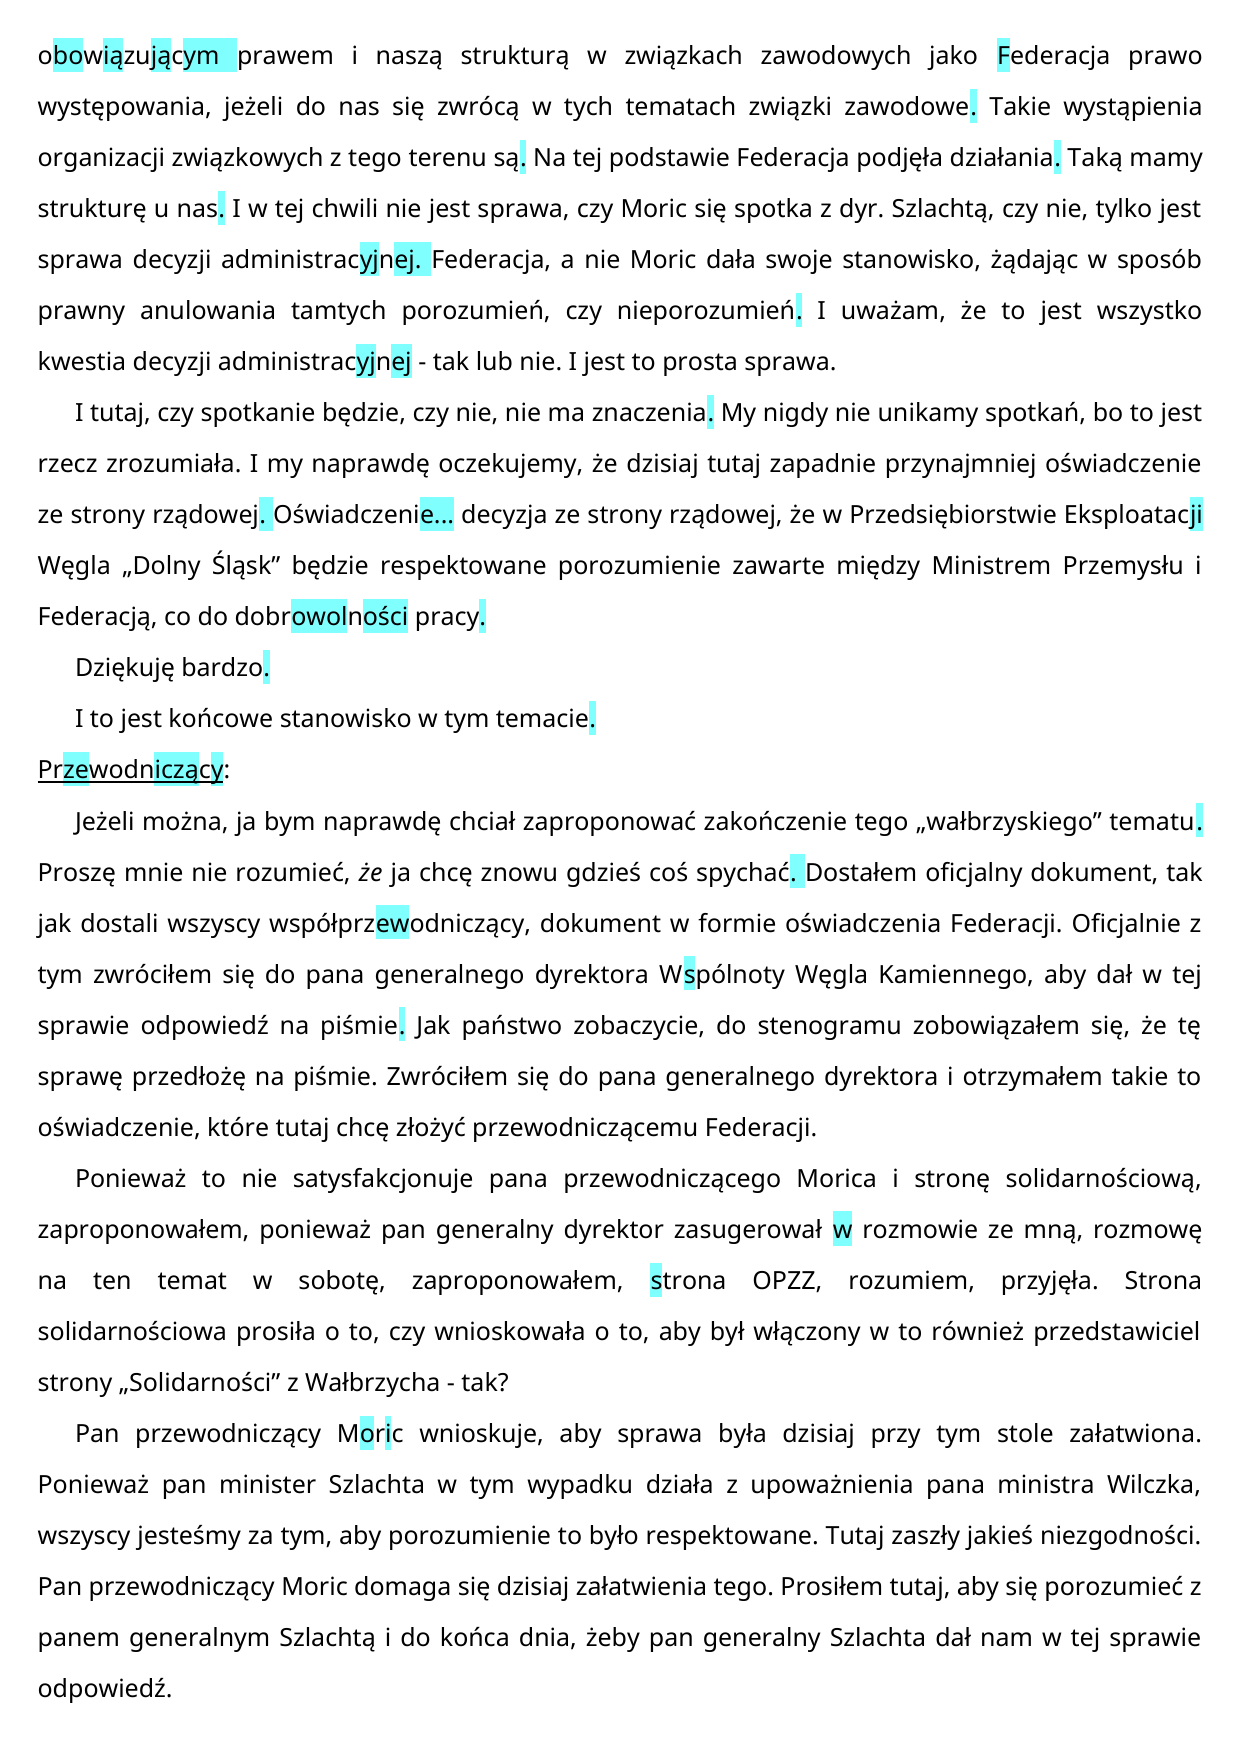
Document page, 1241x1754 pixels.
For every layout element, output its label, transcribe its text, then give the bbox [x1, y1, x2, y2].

text Ponieważ to nie satysfakcjonuje pana przewodniczącego Morica i stronę solidarnościową, zaproponowałem, ponieważ pan generalny dyrektor zasugerował w rozmowie ze mną, rozmowę na ten temat w sobotę, zaproponowałem, strona OPZZ, rozumiem, przyjęła. Strona solidarnościowa prosiła o to, czy wnioskowała o to, aby był włączony w to również przedstawiciel strony „Solidarności” z Wałbrzycha - tak? [37, 1160, 1203, 1399]
text I tutaj, czy spotkanie będzie, czy nie, nie ma znaczenia. My nigdy nie unikamy spotkań, bo to jest rzecz zrozumiała. I my naprawdę oczekujemy, że dzisiaj tutaj zapadnie przynajmniej oświadczenie ze strony rządowej. Oświadczenie... decyzja ze strony rządowej, że w Przedsiębiorstwie Eksploatacji Węgla „Dolny Śląsk” będzie respektowane porozumienie zawarte między Ministrem Przemysłu i Federacją, co do dobrowolności pracy. [37, 395, 1203, 633]
text I to jest końcowe stanowisko w tym temacie. [37, 701, 1203, 735]
text obowiązującym prawem i naszą strukturą w związkach zawodowych jako Federacja prawo występowania, jeżeli do nas się zwrócą w tych tematach związki zawodowe. Takie wystąpienia organizacji związkowych z tego terenu są. Na tej podstawie Federacja podjęła działania. Taką mamy strukturę u nas. I w tej chwili nie jest sprawa, czy Moric się spotka z dyr. Szlachtą, czy nie, tylko jest sprawa decyzji administracyjnej. Federacja, a nie Moric dała swoje stanowisko, żądając w sposób prawny anulowania tamtych porozumień, czy nieporozumień. I uważam, że to jest wszystko kwestia decyzji administracyjnej - tak lub nie. I jest to prosta sprawa. [37, 37, 1203, 378]
text Przewodniczący: [37, 752, 1203, 786]
text Jeżeli można, ja bym naprawdę chciał zaproponować zakończenie tego „wałbrzyskiego” tematu. Proszę mnie nie rozumieć, że ja chcę znowu gdzieś coś spychać. Dostałem oficjalny dokument, tak jak dostali wszyscy współprzewodniczący, dokument w formie oświadczenia Federacji. Oficjalnie z tym zwróciłem się do pana generalnego dyrektora Wspólnoty Węgla Kamiennego, aby dał w tej sprawie odpowiedź na piśmie. Jak państwo zobaczycie, do stenogramu zobowiązałem się, że tę sprawę przedłożę na piśmie. Zwróciłem się do pana generalnego dyrektora i otrzymałem takie to oświadczenie, które tutaj chcę złożyć przewodniczącemu Federacji. [37, 803, 1203, 1143]
text Pan przewodniczący Moric wnioskuje, aby sprawa była dzisiaj przy tym stole załatwiona. Ponieważ pan minister Szlachta w tym wypadku działa z upoważnienia pana ministra Wilczka, wszyscy jesteśmy za tym, aby porozumienie to było respektowane. Tutaj zaszły jakieś niezgodności. Pan przewodniczący Moric domaga się dzisiaj załatwienia tego. Prosiłem tutaj, aby się porozumieć z panem generalnym Szlachtą i do końca dnia, żeby pan generalny Szlachta dał nam w tej sprawie odpowiedź. [37, 1416, 1203, 1705]
text Dziękuję bardzo. [37, 650, 1203, 684]
